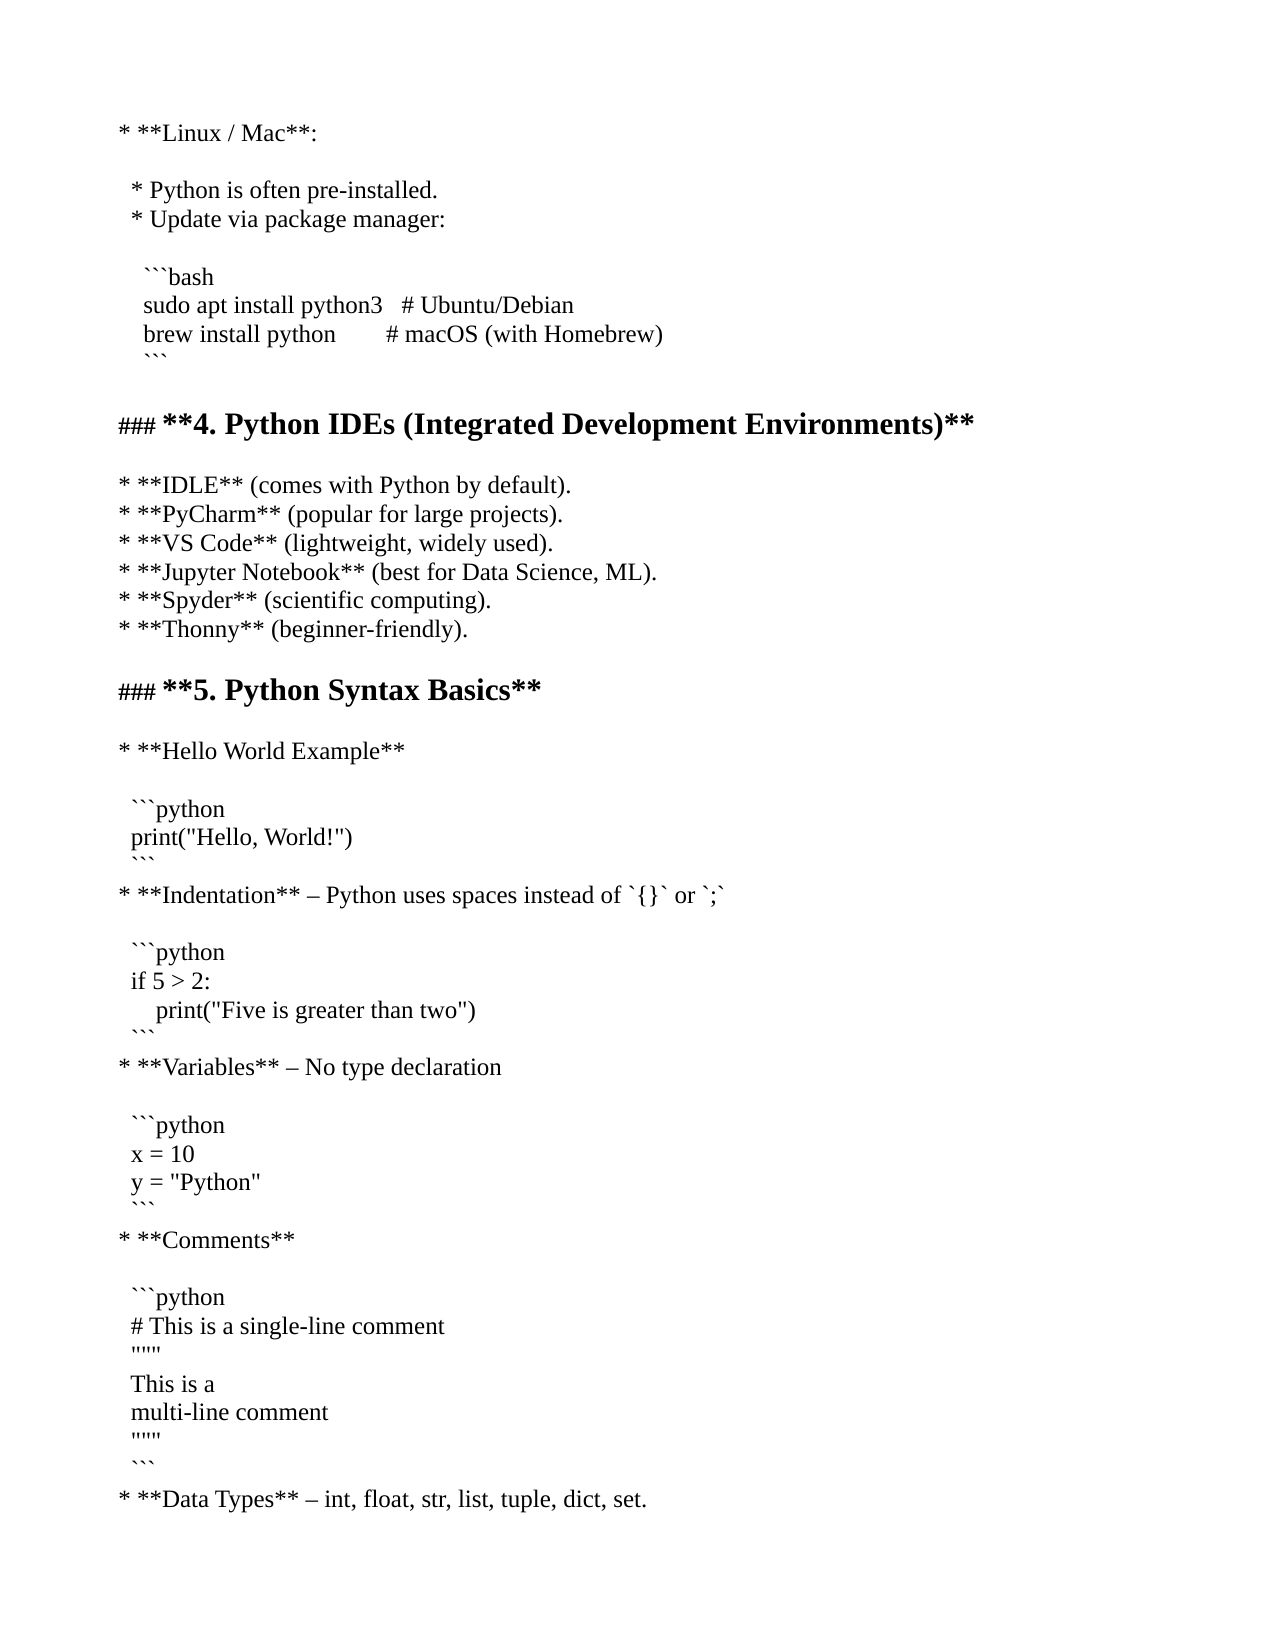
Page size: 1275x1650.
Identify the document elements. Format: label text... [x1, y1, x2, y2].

text ```python [118, 1110, 1157, 1139]
text * **PyCharm** (popular for large projects). [118, 499, 1157, 528]
text * **Linux / Mac**: [118, 118, 1157, 147]
text ### **4. Python IDEs (Integrated Development Environments)** [118, 406, 1157, 442]
text * **Thonny** (beginner-friendly). [118, 614, 1157, 643]
text * Update via package manager: [118, 204, 1157, 233]
text ```bash [118, 262, 1157, 291]
text * **Spyder** (scientific computing). [118, 585, 1157, 614]
text """ [118, 1340, 1157, 1369]
text * **Indentation** – Python uses spaces instead of `{}` or `;` [118, 880, 1157, 909]
text * **Data Types** – int, float, str, list, tuple, dict, set. [118, 1484, 1157, 1512]
text ``` [118, 348, 1157, 377]
text * **Hello World Example** [118, 736, 1157, 765]
text ``` [118, 1024, 1157, 1052]
text ``` [118, 851, 1157, 880]
text * **IDLE** (comes with Python by default). [118, 470, 1157, 499]
text * **Variables** – No type declaration [118, 1052, 1157, 1081]
text y = "Python" [118, 1167, 1157, 1196]
text if 5 > 2: [118, 966, 1157, 995]
text x = 10 [118, 1139, 1157, 1167]
text ```python [118, 1282, 1157, 1311]
text * Python is often pre-installed. [118, 176, 1157, 204]
text sudo apt install python3 # Ubuntu/Debian [118, 291, 1157, 319]
text multi-line comment [118, 1397, 1157, 1426]
text ``` [118, 1196, 1157, 1225]
text * **Jupyter Notebook** (best for Data Science, ML). [118, 557, 1157, 585]
text # This is a single-line comment [118, 1311, 1157, 1340]
text print("Hello, World!") [118, 822, 1157, 851]
text print("Five is greater than two") [118, 995, 1157, 1024]
text ```python [118, 937, 1157, 966]
text ### **5. Python Syntax Basics** [118, 672, 1157, 707]
text brew install python # macOS (with Homebrew) [118, 319, 1157, 348]
text This is a [118, 1369, 1157, 1397]
text * **VS Code** (lightweight, widely used). [118, 528, 1157, 557]
text ``` [118, 1455, 1157, 1484]
text """ [118, 1426, 1157, 1455]
text ```python [118, 794, 1157, 822]
text * **Comments** [118, 1225, 1157, 1254]
